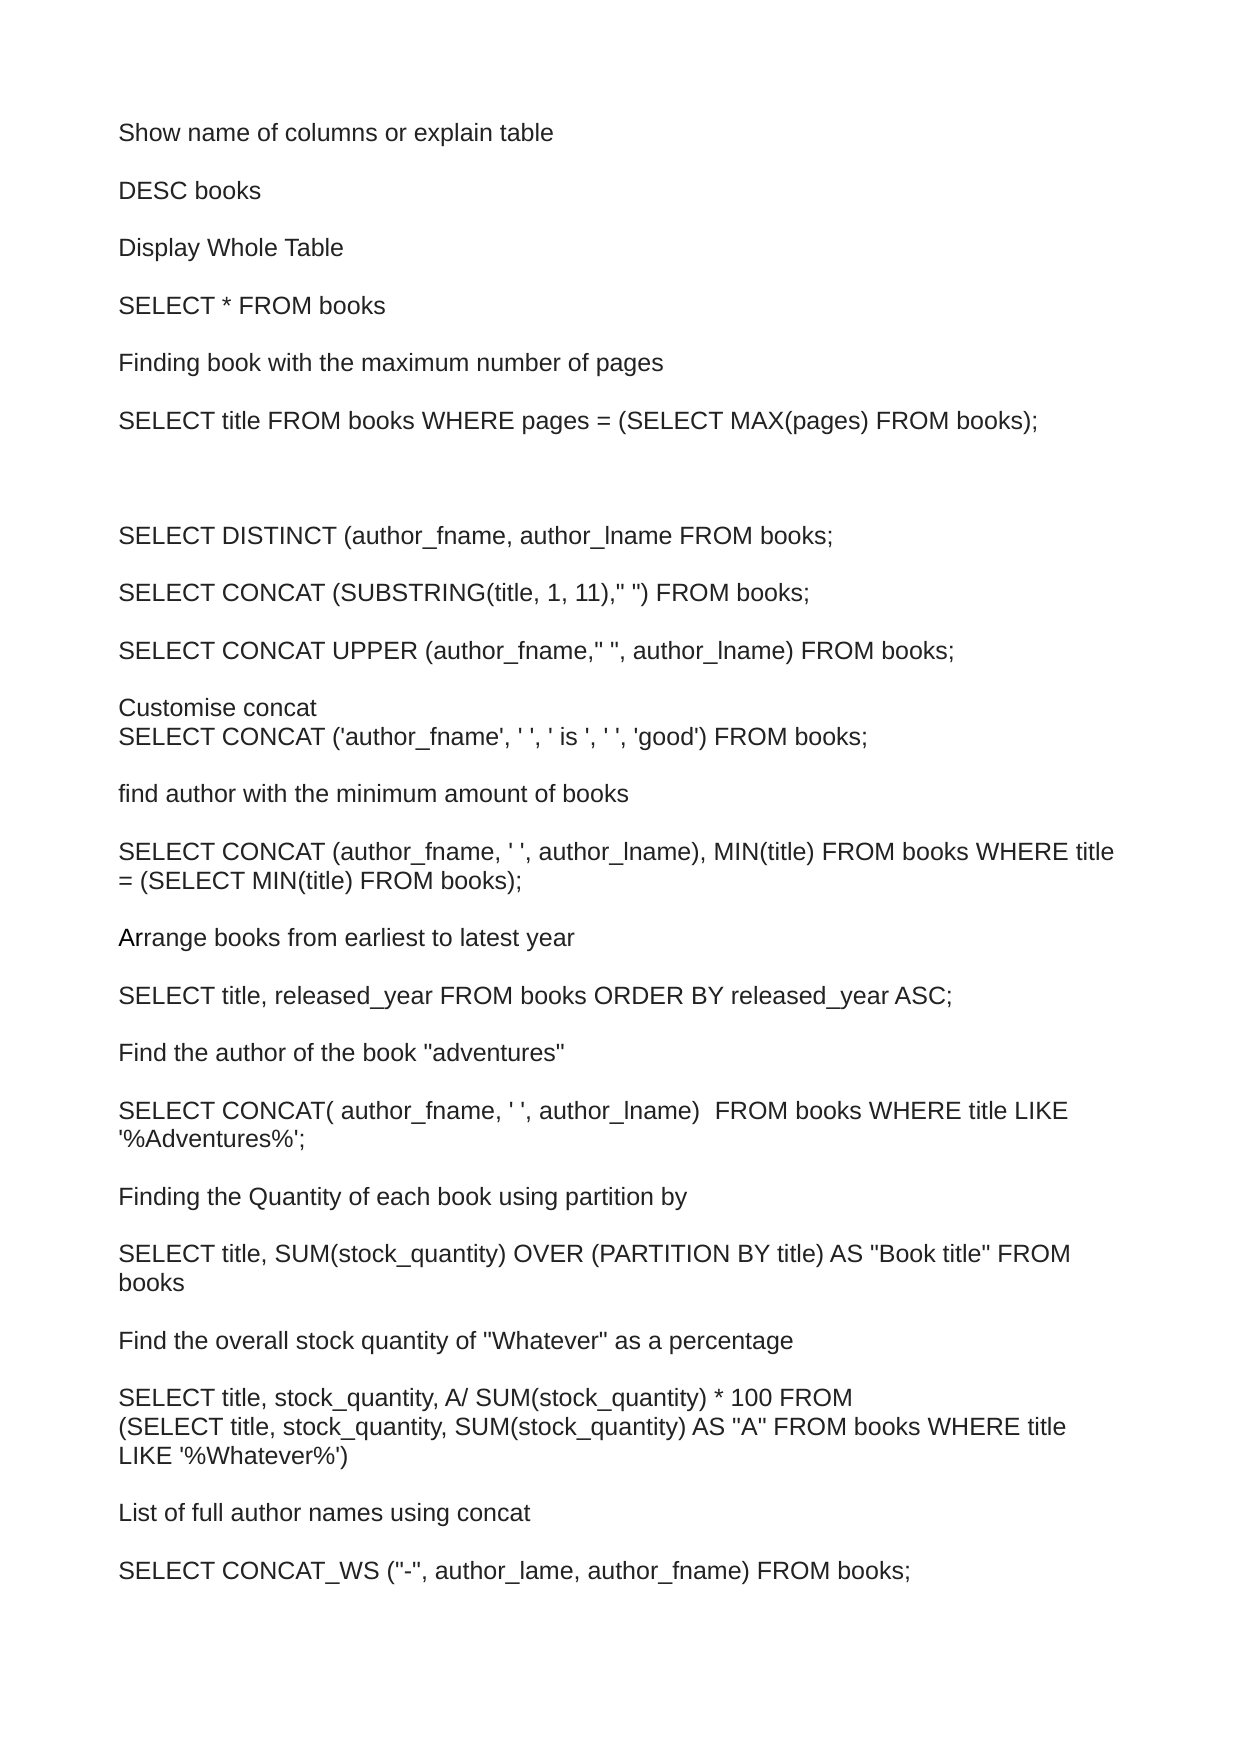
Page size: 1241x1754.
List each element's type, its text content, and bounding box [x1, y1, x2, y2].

text DESC books Display Whole Table [118, 147, 1122, 262]
text List of full author names using concat [118, 1498, 1122, 1527]
text Finding the Quantity of each book using partition by SELECT title, SUM(stock_quantity) OVER (PARTITION BY title) AS "Book title" FROM books Find the overall stock quantity of "Whatever" as a percentage SELECT title, stock_quantity, A/ SUM(stock_quantity) * 100 FROM (SELECT title, stock_quantity, SUM(stock_quantity) AS "A" FROM books WHERE title LIKE '%Whatever%') [118, 1182, 1122, 1498]
text SELECT * FROM books [118, 262, 1122, 319]
text SELECT DISTINCT (author_fname, author_lname FROM books; SELECT CONCAT (SUBSTRING(title, 1, 11)," ") FROM books; SELECT CONCAT UPPER (author_fname," ", author_lname) FROM books; Customise concat SELECT CONCAT ('author_fname', ' ', ' is ', ' ', 'good') FROM books; find author with the minimum amount of books SELECT CONCAT (author_fname, ' ', author_lname), MIN(title) FROM books WHERE title = (SELECT MIN(title) FROM books); Arrange books from earliest to latest year SELECT title, released_year FROM books ORDER BY released_year ASC; Find the author of the book "adventures" SELECT CONCAT( author_fname, ' ', author_lname) FROM books WHERE title LIKE '%Adventures%'; [118, 463, 1122, 1153]
text Show name of columns or explain table [118, 118, 1122, 147]
text Finding book with the maximum number of pages SELECT title FROM books WHERE pages = (SELECT MAX(pages) FROM books); [118, 348, 1122, 434]
text SELECT CONCAT_WS ("-", author_lame, author_fname) FROM books; [118, 1527, 1122, 1584]
